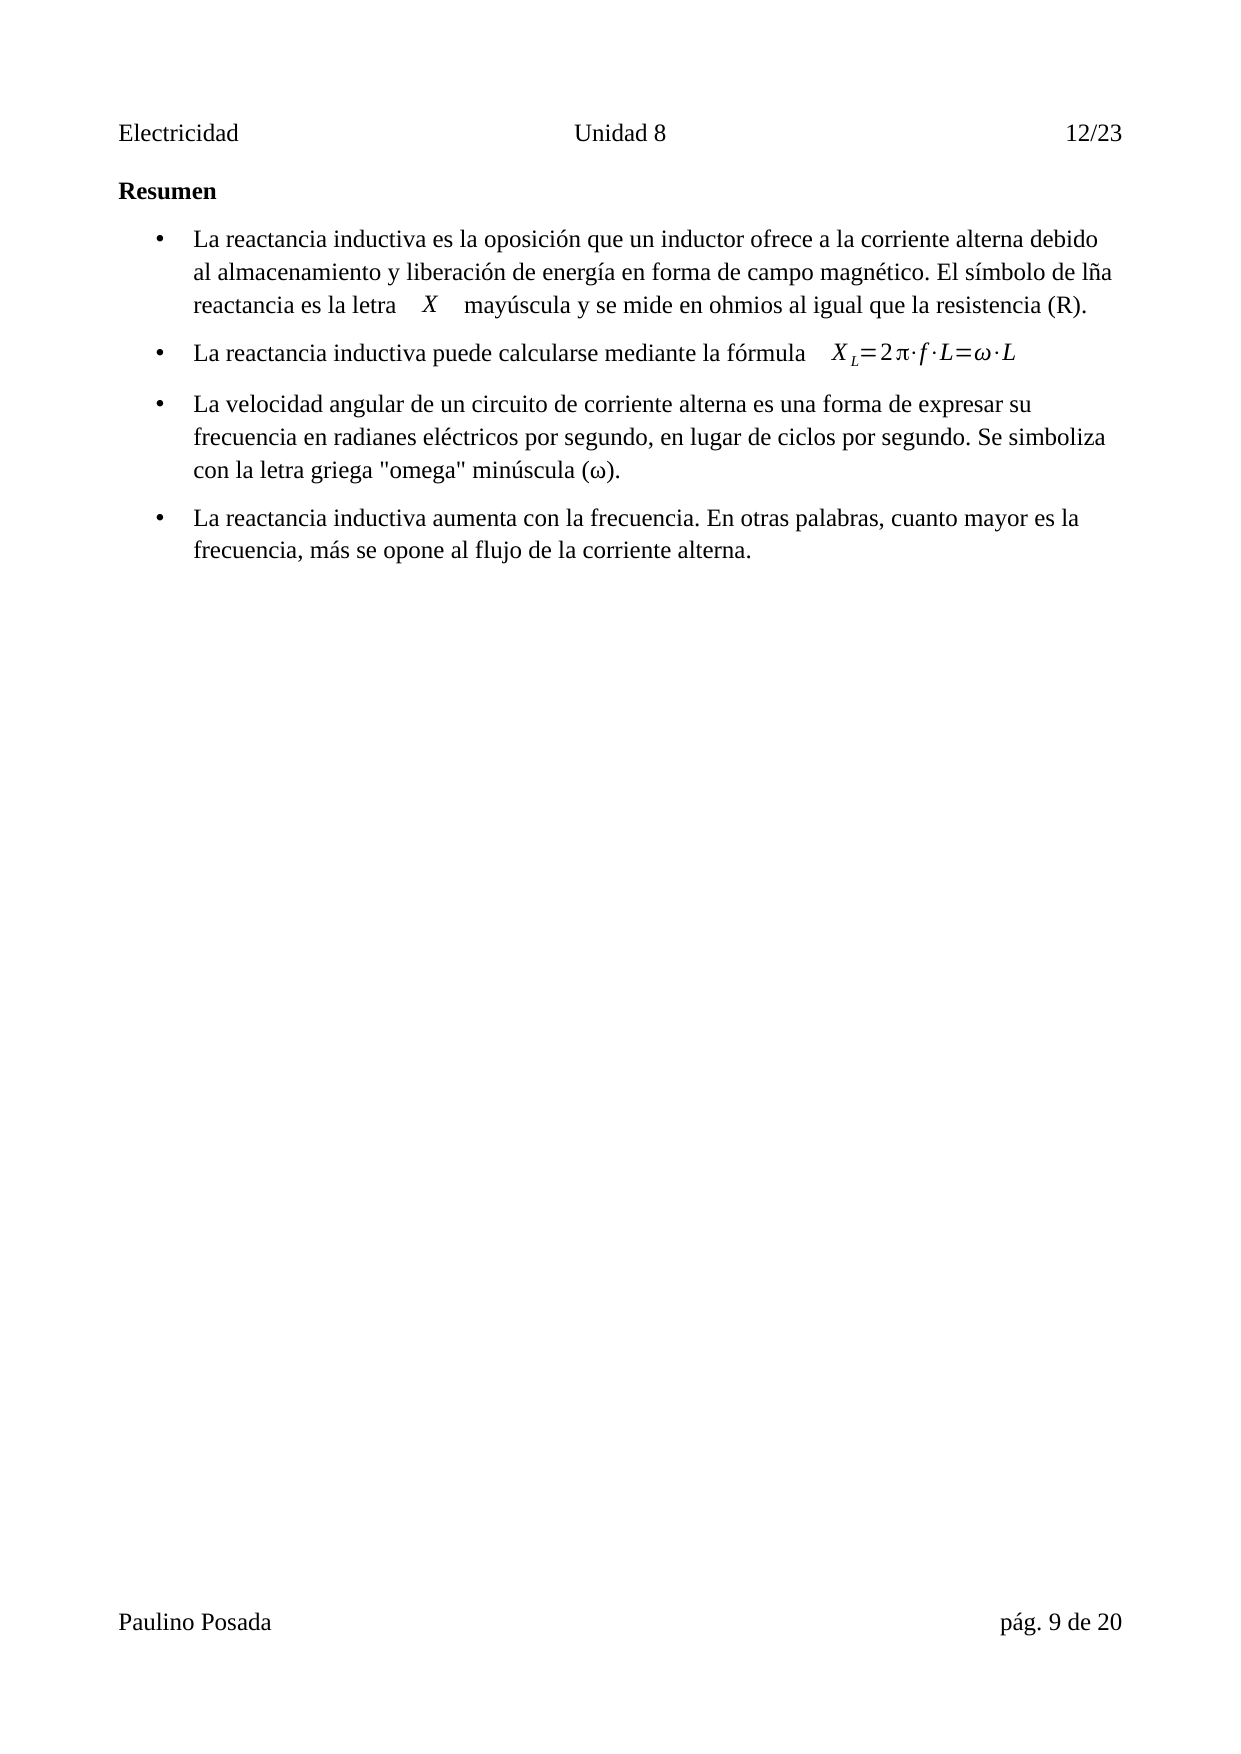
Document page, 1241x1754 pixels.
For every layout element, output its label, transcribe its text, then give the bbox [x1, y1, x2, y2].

list La reactancia inductiva puede calcularse mediante la fórmula [156, 338, 1122, 370]
text Resumen [118, 176, 1122, 205]
list La reactancia inductiva aumenta con la frecuencia. En otras palabras, cuanto mayor es la frecuencia, más se opone al flujo de la corriente alterna. [156, 503, 1122, 564]
list La reactancia inductiva es la oposición que un inductor ofrece a la corriente alterna debido al almacenamiento y liberación de energía en forma de campo magnético. El símbolo de lña reactancia es la letra mayúscula y se mide en ohmios al igual que la resistencia (R). [156, 224, 1122, 319]
list La velocidad angular de un circuito de corriente alterna es una forma de expresar su frecuencia en radianes eléctricos por segundo, en lugar de ciclos por segundo. Se simboliza con la letra griega "omega" minúscula (ω). [156, 389, 1122, 484]
